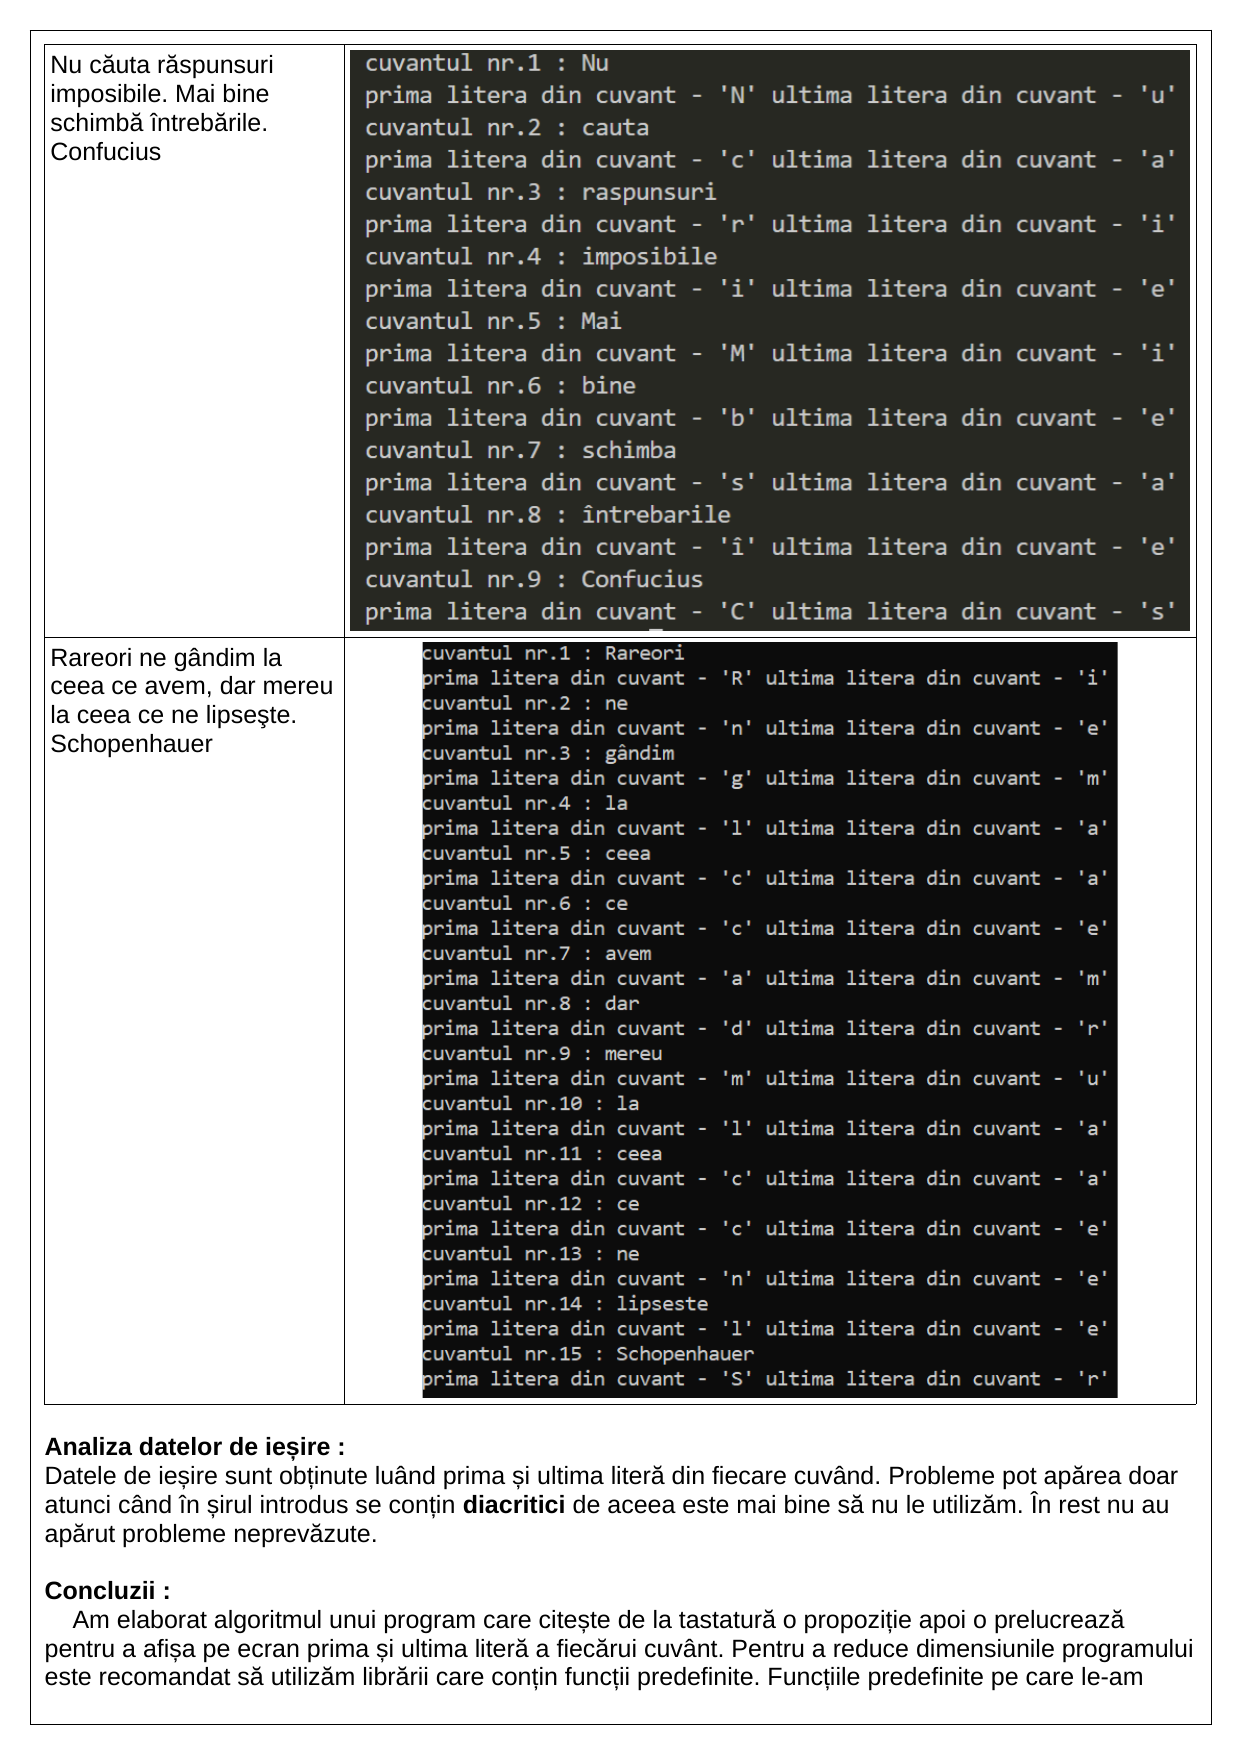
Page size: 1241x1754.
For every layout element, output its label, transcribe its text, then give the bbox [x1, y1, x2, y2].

text Concluzii : [44, 1576, 1196, 1605]
table_cell [345, 638, 1196, 1403]
table_cell [345, 45, 1196, 637]
table_cell Rareori ne gândim la ceea ce avem, dar mereu la ceea ce ne lipseşte. Schopenhauer [45, 638, 344, 1403]
picture [350, 50, 1190, 631]
text Am elaborat algoritmul unui program care citește de la tastatură o propoziție apoi o prelucrează pentru a afișa pe ecran prima și ultima literă a fiecărui cuvânt. Pentru a reduce dimensiunile programului este recomandat să utilizăm librării care conțin funcții predefinite. Funcțiile predefinite pe care le-am [44, 1605, 1196, 1691]
text Datele de ieșire sunt obținute luând prima și ultima literă din fiecare cuvând. Probleme pot apărea doar atunci când în șirul introdus se conțin diacritici de aceea este mai bine să nu le utilizăm. În rest nu au apărut probleme neprevăzute. [44, 1461, 1196, 1547]
picture [422, 642, 1118, 1398]
table_cell Nu căuta răspunsuri imposibile. Mai bine schimbă întrebările. Confucius [45, 45, 344, 637]
text Analiza datelor de ieșire : [44, 1432, 1196, 1461]
